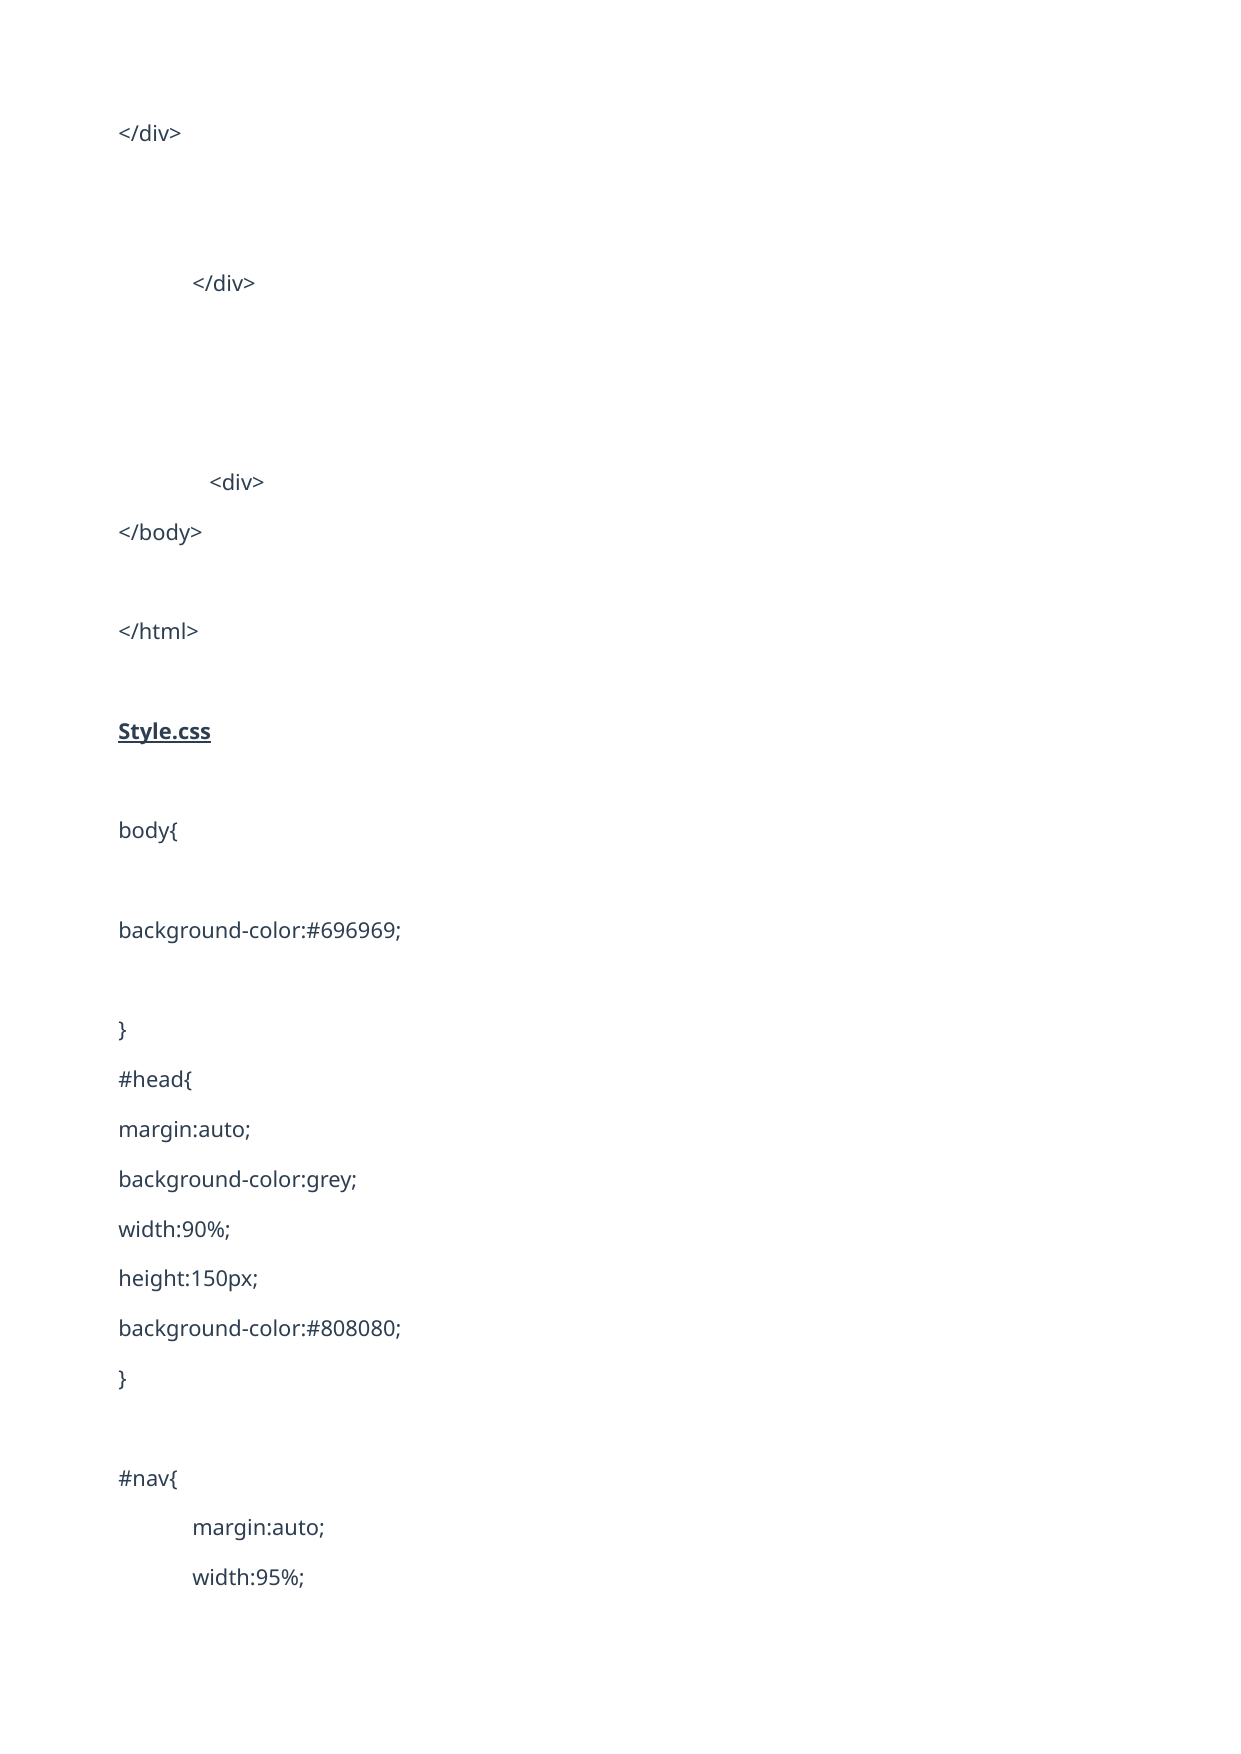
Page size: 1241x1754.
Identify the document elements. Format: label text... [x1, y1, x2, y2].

text Style.css [118, 716, 1122, 745]
text background-color:#808080; [118, 1313, 1122, 1343]
text </div> [118, 118, 1122, 148]
text </div> [118, 267, 1122, 297]
text width:95%; [118, 1562, 1122, 1592]
text </html> [118, 616, 1122, 646]
text #head{ [118, 1064, 1122, 1094]
text </body> [118, 516, 1122, 546]
text margin:auto; [118, 1114, 1122, 1144]
text margin:auto; [118, 1512, 1122, 1542]
text <div> [118, 467, 1122, 496]
text background-color:grey; [118, 1164, 1122, 1193]
text body{ [118, 815, 1122, 845]
text width:90%; [118, 1213, 1122, 1243]
text height:150px; [118, 1263, 1122, 1293]
text background-color:#696969; [118, 915, 1122, 944]
text } [118, 1014, 1122, 1044]
text } [118, 1363, 1122, 1393]
text #nav{ [118, 1462, 1122, 1492]
